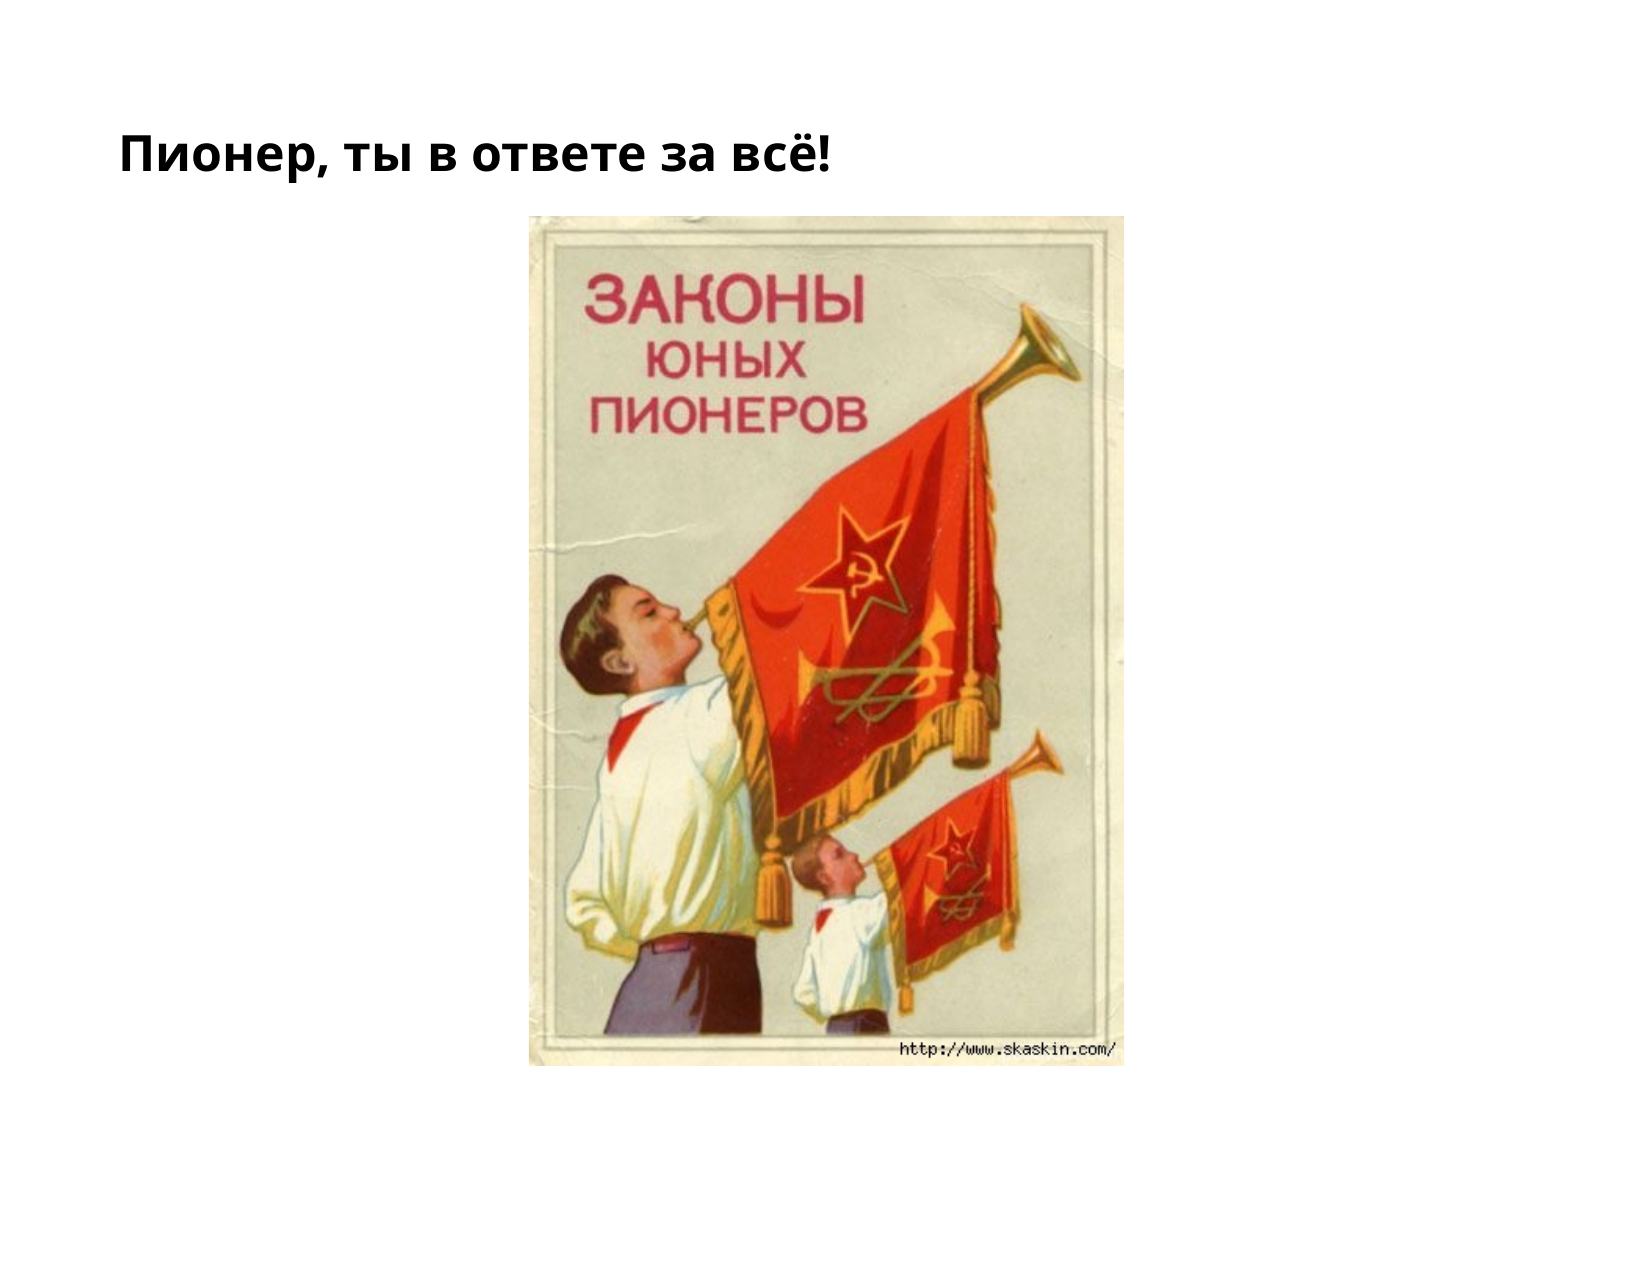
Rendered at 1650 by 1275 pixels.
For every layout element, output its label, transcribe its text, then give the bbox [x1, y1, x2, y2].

picture [528, 216, 1125, 1066]
subtitle Пионер, ты в ответе за всё! [118, 118, 1532, 186]
